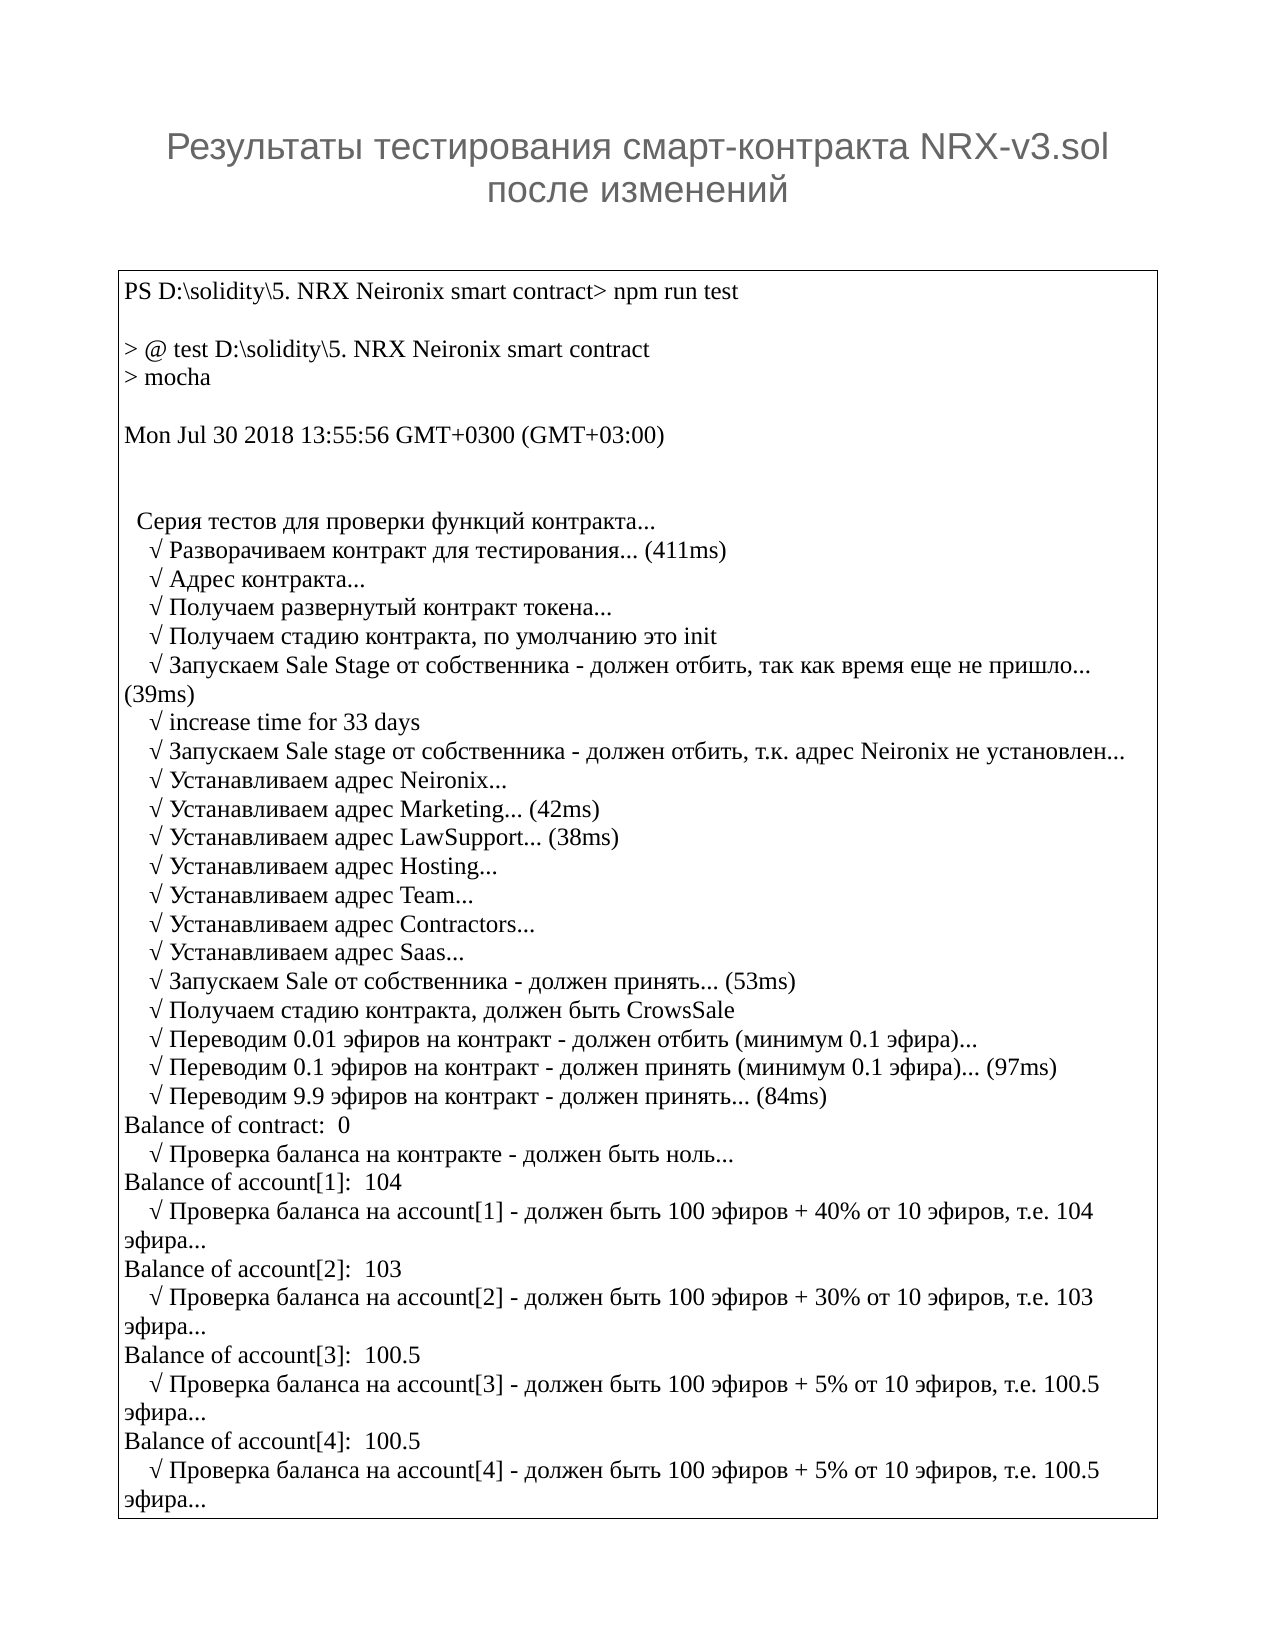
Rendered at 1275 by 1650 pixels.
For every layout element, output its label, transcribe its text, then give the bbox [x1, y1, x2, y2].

table_header PS D:\solidity\5. NRX Neironix smart contract> npm run test > @ test D:\solidity\5. NRX Neironix smart contract > mocha Mon Jul 30 2018 13:55:56 GMT+0300 (GMT+03:00) Серия тестов для проверки функций контракта... √ Разворачиваем контракт для тестирования... (411ms) √ Адрес контракта... √ Получаем развернутый контракт токена... √ Получаем стадию контракта, по умолчанию это init √ Запускаем Sale Stage от собственника - должен отбить, так как время еще не пришло... (39ms) √ increase time for 33 days √ Запускаем Sale stage от собственника - должен отбить, т.к. адрес Neironix не установлен... √ Устанавливаем адрес Neironix... √ Устанавливаем адрес Marketing... (42ms) √ Устанавливаем адрес LawSupport... (38ms) √ Устанавливаем адрес Hosting... √ Устанавливаем адрес Team... √ Устанавливаем адрес Contractors... √ Устанавливаем адрес Saas... √ Запускаем Sale от собственника - должен принять... (53ms) √ Получаем стадию контракта, должен быть CrowsSale √ Переводим 0.01 эфиров на контракт - должен отбить (минимум 0.1 эфира)... √ Переводим 0.1 эфиров на контракт - должен принять (минимум 0.1 эфира)... (97ms) √ Переводим 9.9 эфиров на контракт - должен принять... (84ms) Balance of contract: 0 √ Проверка баланса на контракте - должен быть ноль... Balance of account[1]: 104 √ Проверка баланса на account[1] - должен быть 100 эфиров + 40% от 10 эфиров, т.е. 104 эфира... Balance of account[2]: 103 √ Проверка баланса на account[2] - должен быть 100 эфиров + 30% от 10 эфиров, т.е. 103 эфира... Balance of account[3]: 100.5 √ Проверка баланса на account[3] - должен быть 100 эфиров + 5% от 10 эфиров, т.е. 100.5 эфира... Balance of account[4]: 100.5 √ Проверка баланса на account[4] - должен быть 100 эфиров + 5% от 10 эфиров, т.е. 100.5 эфира... [119, 271, 1157, 1518]
subtitle Результаты тестирования смарт-контракта NRX-v3.sol после изменений [118, 124, 1157, 211]
